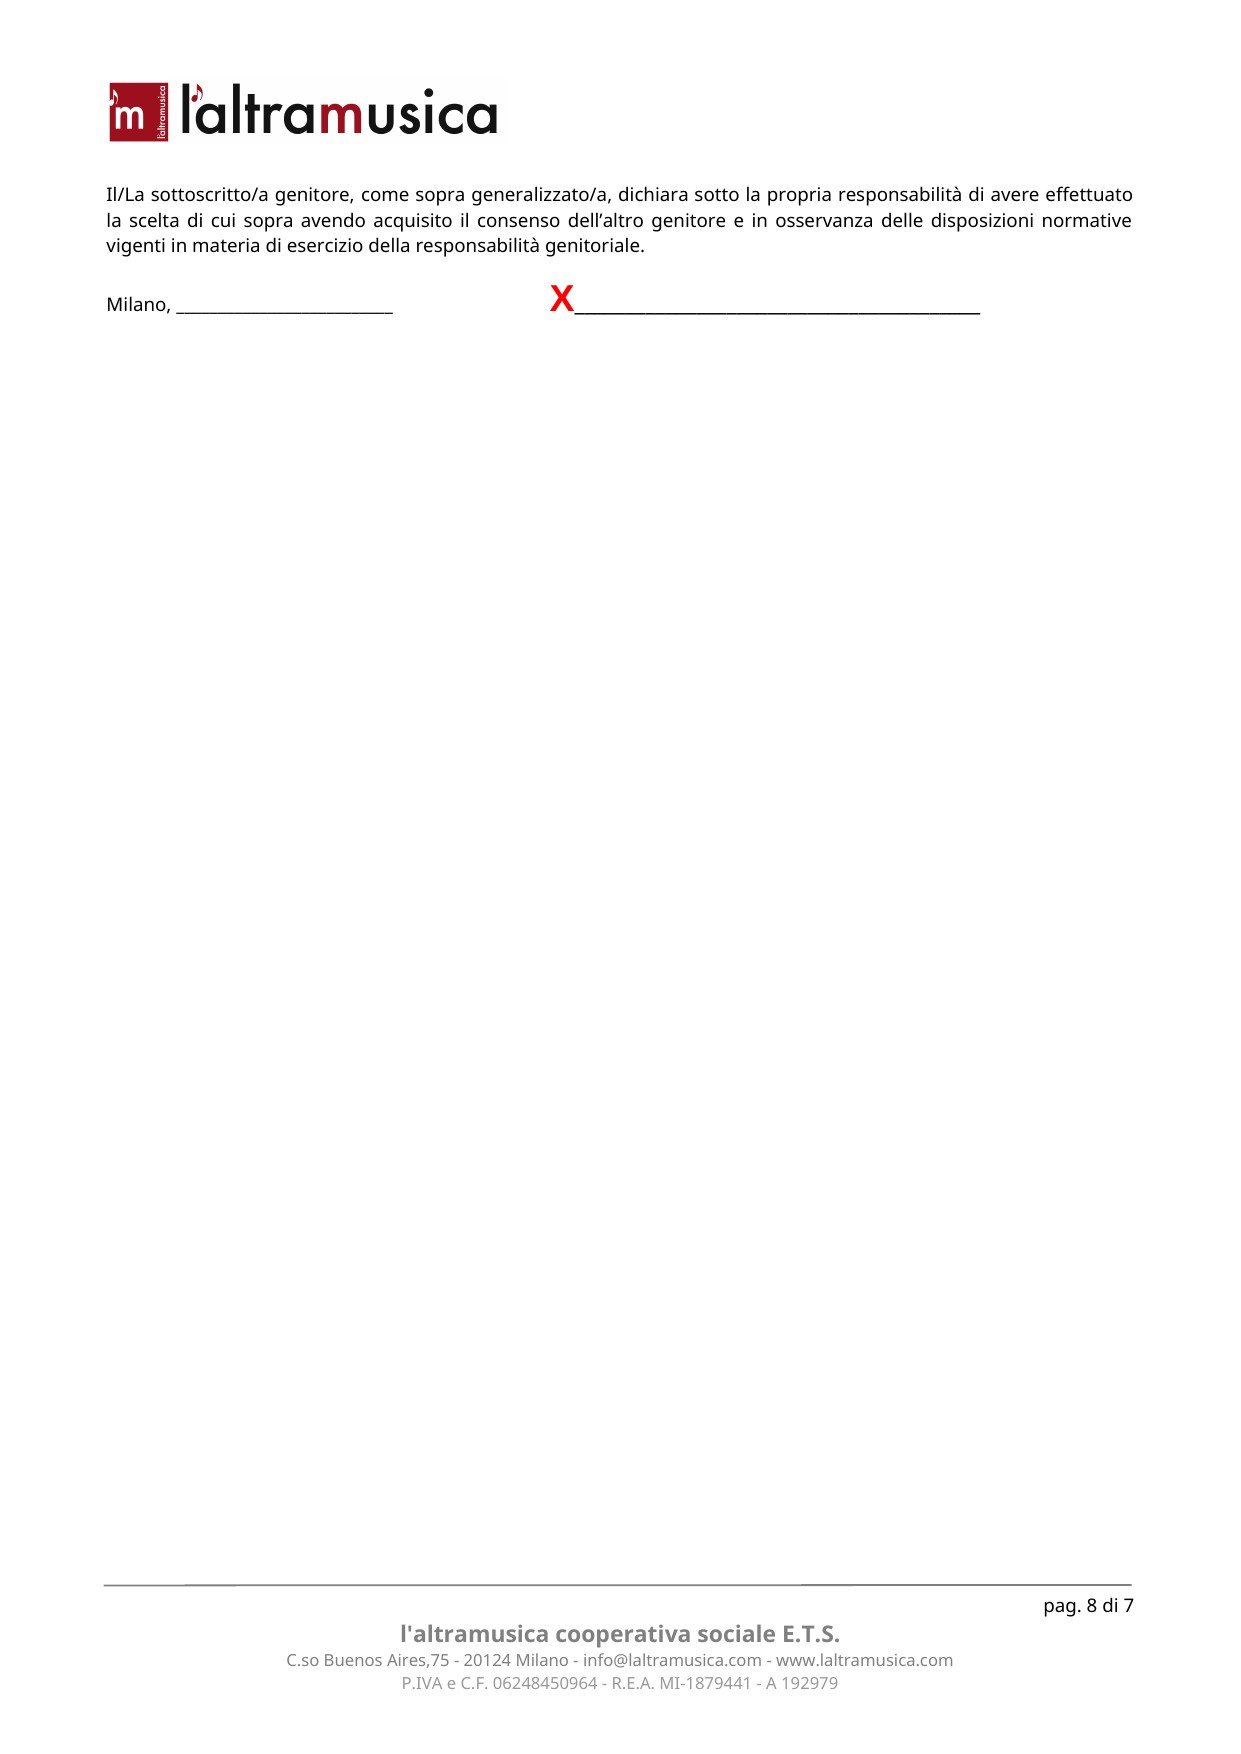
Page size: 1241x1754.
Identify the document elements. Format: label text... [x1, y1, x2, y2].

picture [107, 80, 171, 144]
picture [173, 76, 507, 144]
text Milano, __________________________ X________________________________________ [106, 276, 1134, 319]
text Il/La sottoscritto/a genitore, come sopra generalizzato/a, dichiara sotto la propria responsabilità di avere effettuato la scelta di cui sopra avendo acquisito il consenso dell’altro genitore e in osservanza delle disposizioni normative vigenti in materia di esercizio della responsabilità genitoriale. [106, 182, 1134, 258]
